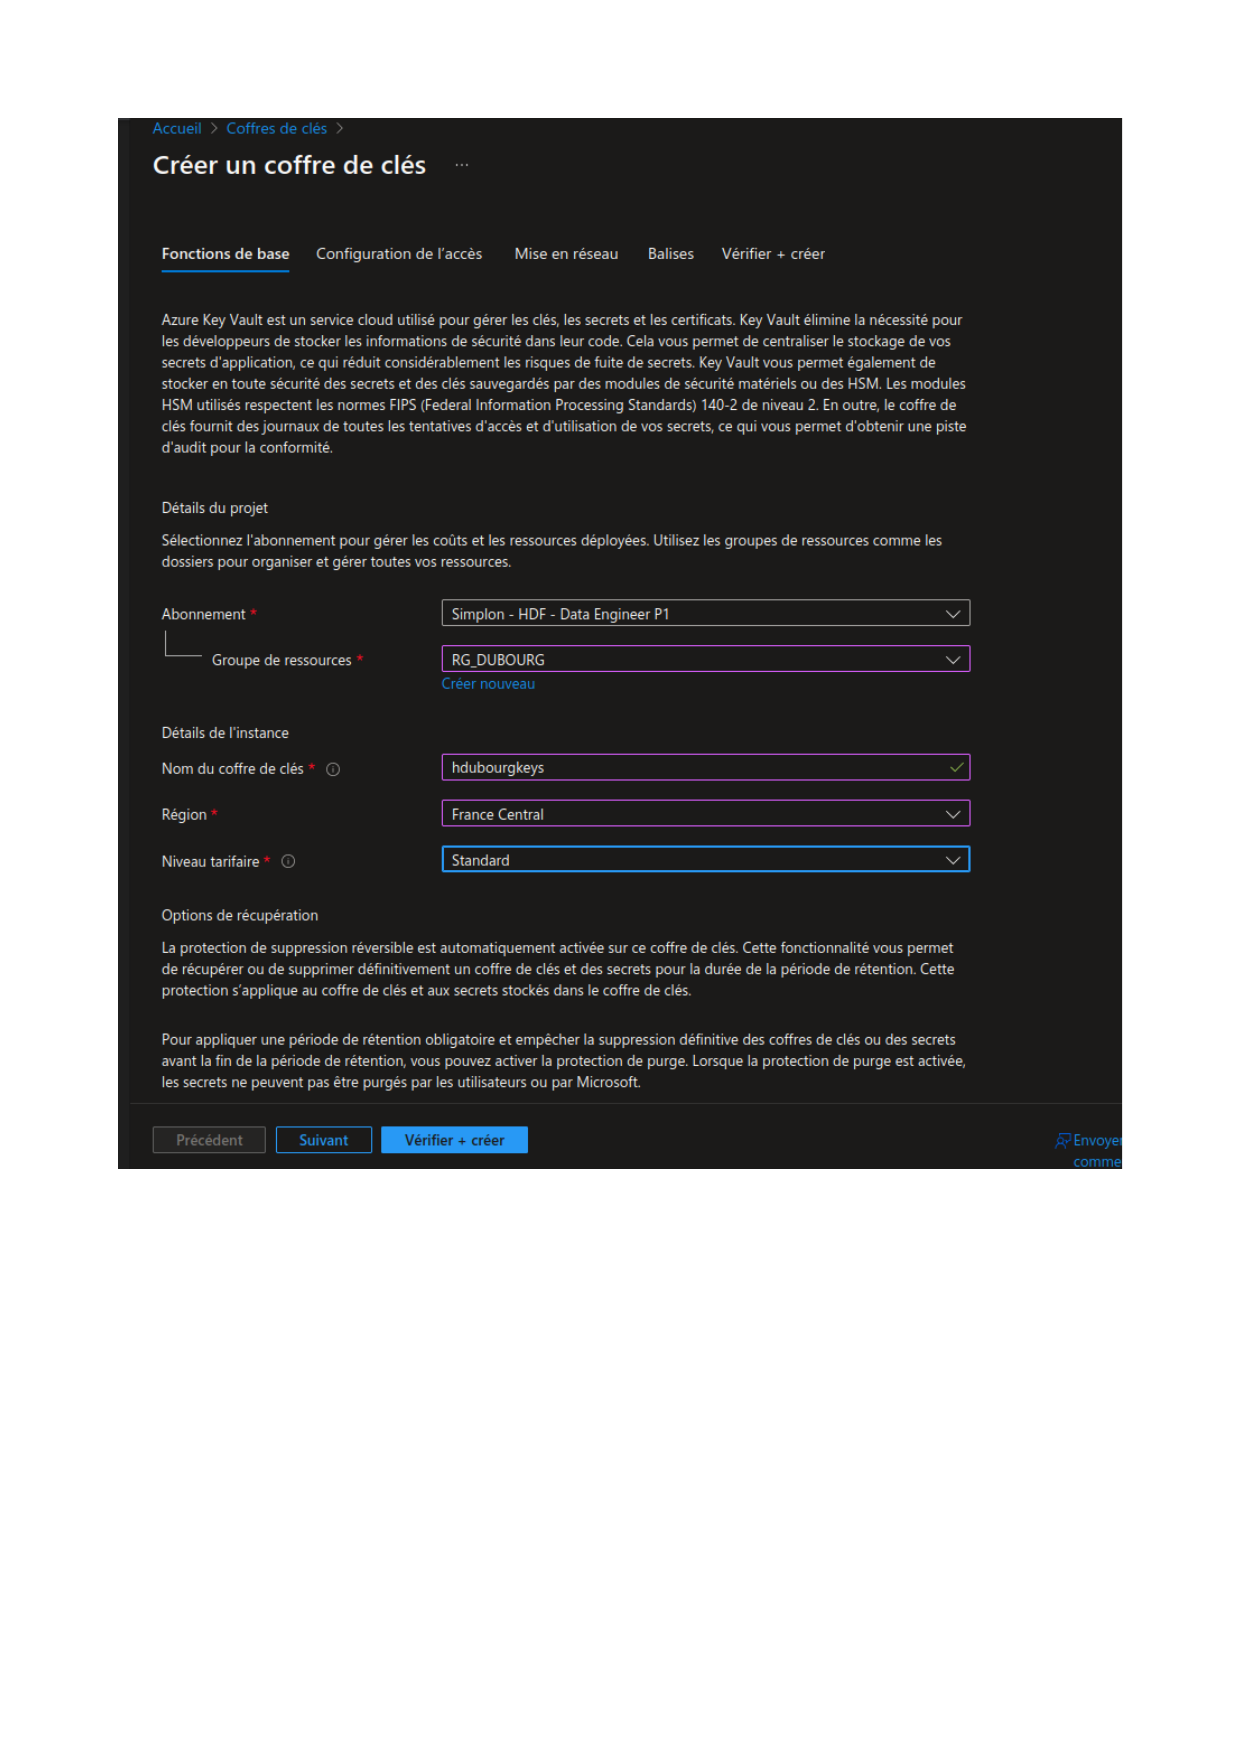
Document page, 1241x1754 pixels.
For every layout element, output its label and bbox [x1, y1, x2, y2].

picture [118, 118, 1123, 1169]
